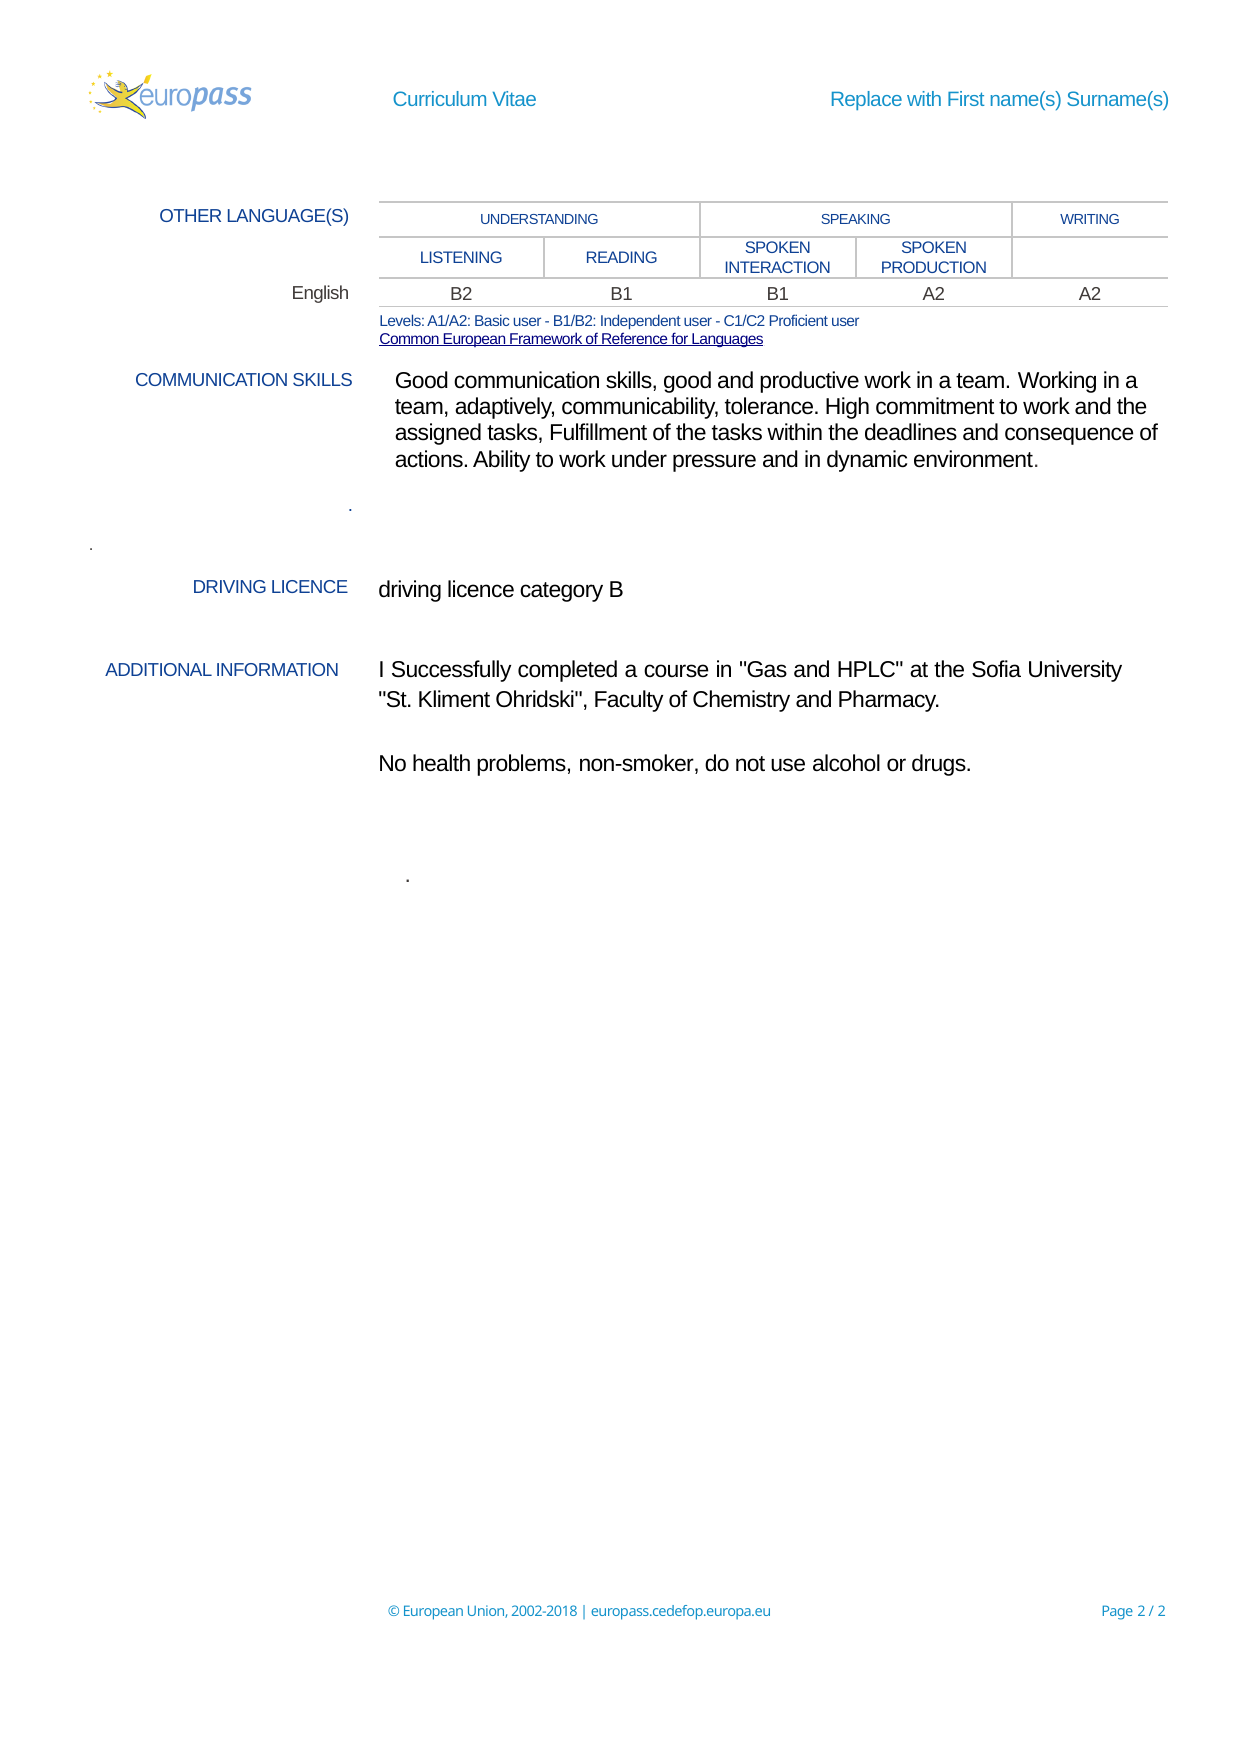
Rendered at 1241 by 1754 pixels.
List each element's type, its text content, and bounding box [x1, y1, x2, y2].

table_cell A2 [856, 279, 1012, 306]
table_header Driving licence [88, 573, 378, 627]
table_cell A2 [1012, 279, 1168, 306]
table_cell [378, 805, 1168, 834]
table_cell Levels: A1/A2: Basic user - B1/B2: Independent user - C1/C2 Proficient user Common European Framework of Reference for Languages [379, 307, 1168, 347]
table_cell [88, 805, 378, 834]
table_cell B2 [379, 279, 544, 306]
table_cell English [88, 277, 379, 306]
table_cell Additional information [88, 656, 378, 776]
table_cell Spoken production [857, 238, 1011, 277]
table_header . [88, 491, 383, 516]
table_cell WRITING [1013, 203, 1168, 236]
text . [88, 535, 1169, 554]
table_header Good communication skills, good and productive work in a team. Working in a team, adaptively, communicability, tolerance. High commitment to work and the assigned tasks, Fulfillment of the tasks within the deadlines and consequence of actions. Ability to work under pressure and in dynamic environment. [383, 367, 1168, 472]
table_cell Other language(s) [88, 201, 379, 277]
table_cell [1013, 238, 1168, 277]
table_header Communication skills [88, 367, 383, 472]
table_cell I Successfully completed a course in "Gas and HPLC" at the Sofia University "St. Kliment Ohridski", Faculty of Chemistry and Pharmacy. No health problems, non-smoker, do not use alcohol or drugs. [378, 656, 1168, 776]
text . [162, 861, 1169, 887]
table_header [383, 491, 1168, 516]
table_cell [88, 306, 379, 347]
table_cell Reading [545, 238, 699, 277]
table_cell [378, 627, 1168, 656]
table_cell [88, 776, 378, 805]
table_cell Listening [379, 238, 543, 277]
table_cell B1 [544, 279, 700, 306]
table_cell SPEAKING [701, 203, 1011, 236]
table_cell [88, 627, 378, 656]
table_header driving licence category B [378, 573, 1168, 627]
table_cell [378, 776, 1168, 805]
table_cell UNDERSTANDING [379, 203, 699, 236]
table_cell Spoken interaction [701, 238, 855, 277]
table_cell B1 [700, 279, 856, 306]
